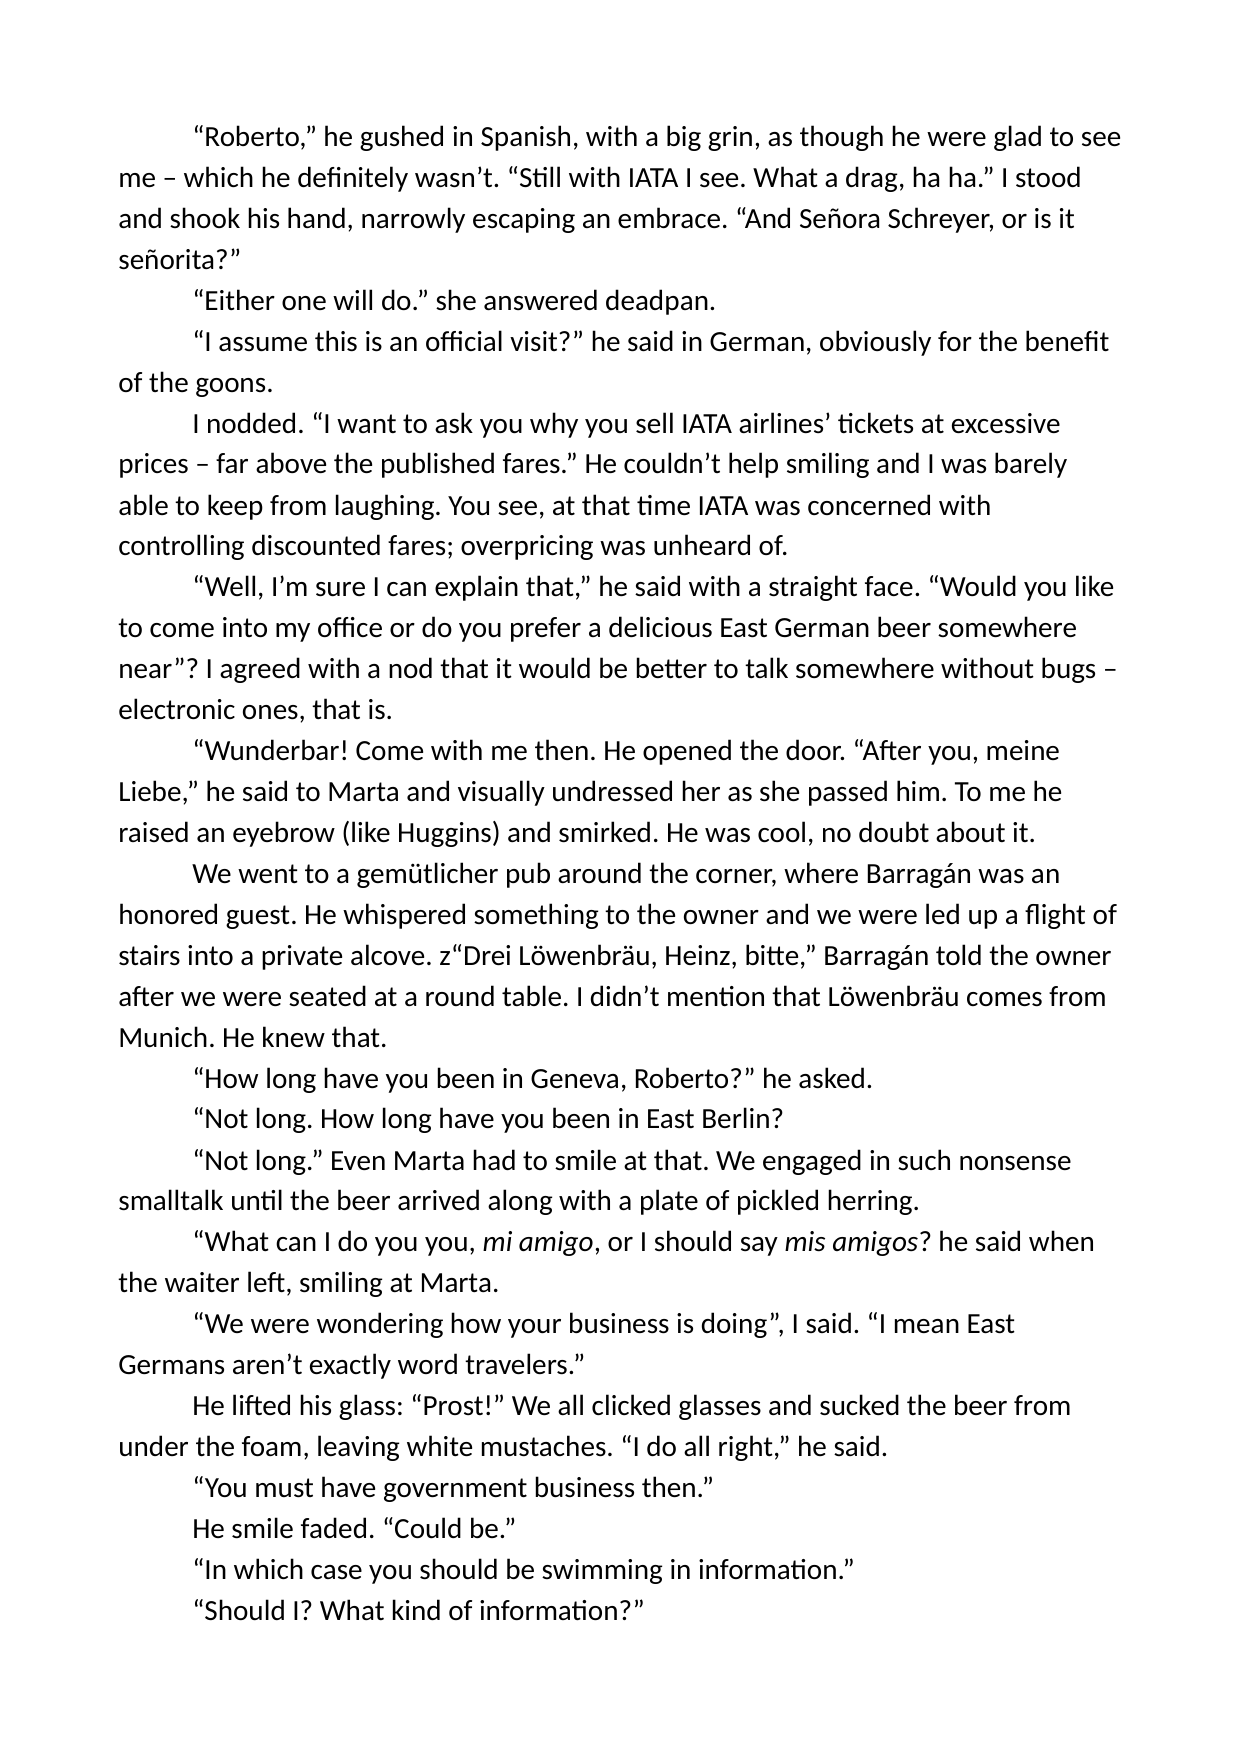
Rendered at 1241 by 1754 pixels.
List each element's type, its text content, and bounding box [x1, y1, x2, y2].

text “You must have government business then.” [118, 1469, 1122, 1505]
text I nodded. “I want to ask you why you sell IATA airlines’ tickets at excessive prices – far above the published fares.” He couldn’t help smiling and I was barely able to keep from laughing. You see, at that time IATA was concerned with controlling discounted fares; overpricing was unheard of. [118, 405, 1122, 563]
text “In which case you should be swimming in information.” [118, 1551, 1122, 1587]
text “Not long.” Even Marta had to smile at that. We engaged in such nonsense smalltalk until the beer arrived along with a plate of pickled herring. [118, 1142, 1122, 1218]
text “Not long. How long have you been in East Berlin? [118, 1101, 1122, 1136]
text “Well, I’m sure I can explain that,” he said with a straight face. “Would you like to come into my office or do you prefer a delicious East German beer somewhere near”? I agreed with a nod that it would be better to talk somewhere without bugs – electronic ones, that is. [118, 568, 1122, 727]
text We went to a gemütlicher pub around the corner, where Barragán was an honored guest. He whispered something to the owner and we were led up a flight of stairs into a private alcove. z“Drei Löwenbräu, Heinz, bitte,” Barragán told the owner after we were seated at a round table. I didn’t mention that Löwenbräu comes from Munich. He knew that. [118, 855, 1122, 1054]
text “What can I do you you, mi amigo, or I should say mis amigos? he said when the waiter left, smiling at Marta. [118, 1223, 1122, 1300]
text “Either one will do.” she answered deadpan. [118, 282, 1122, 317]
text He lifted his glass: “Prost!” We all clicked glasses and sucked the beer from under the foam, leaving white mustaches. “I do all right,” he said. [118, 1387, 1122, 1464]
text “We were wondering how your business is doing”, I said. “I mean East Germans aren’t exactly word travelers.” [118, 1305, 1122, 1382]
text “Wunderbar! Come with me then. He opened the door. “After you, meine Liebe,” he said to Marta and visually undressed her as she passed him. To me he raised an eyebrow (like Huggins) and smirked. He was cool, no doubt about it. [118, 732, 1122, 850]
text “Should I? What kind of information?” [118, 1592, 1122, 1627]
text “Roberto,” he gushed in Spanish, with a big grin, as though he were glad to see me – which he definitely wasn’t. “Still with IATA I see. What a drag, ha ha.” I stood and shook his hand, narrowly escaping an embrace. “And Señora Schreyer, or is it señorita?” [118, 118, 1122, 277]
text “I assume this is an official visit?” he said in German, obviously for the benefit of the goons. [118, 323, 1122, 399]
text “How long have you been in Geneva, Roberto?” he asked. [118, 1060, 1122, 1095]
text He smile faded. “Could be.” [118, 1510, 1122, 1546]
